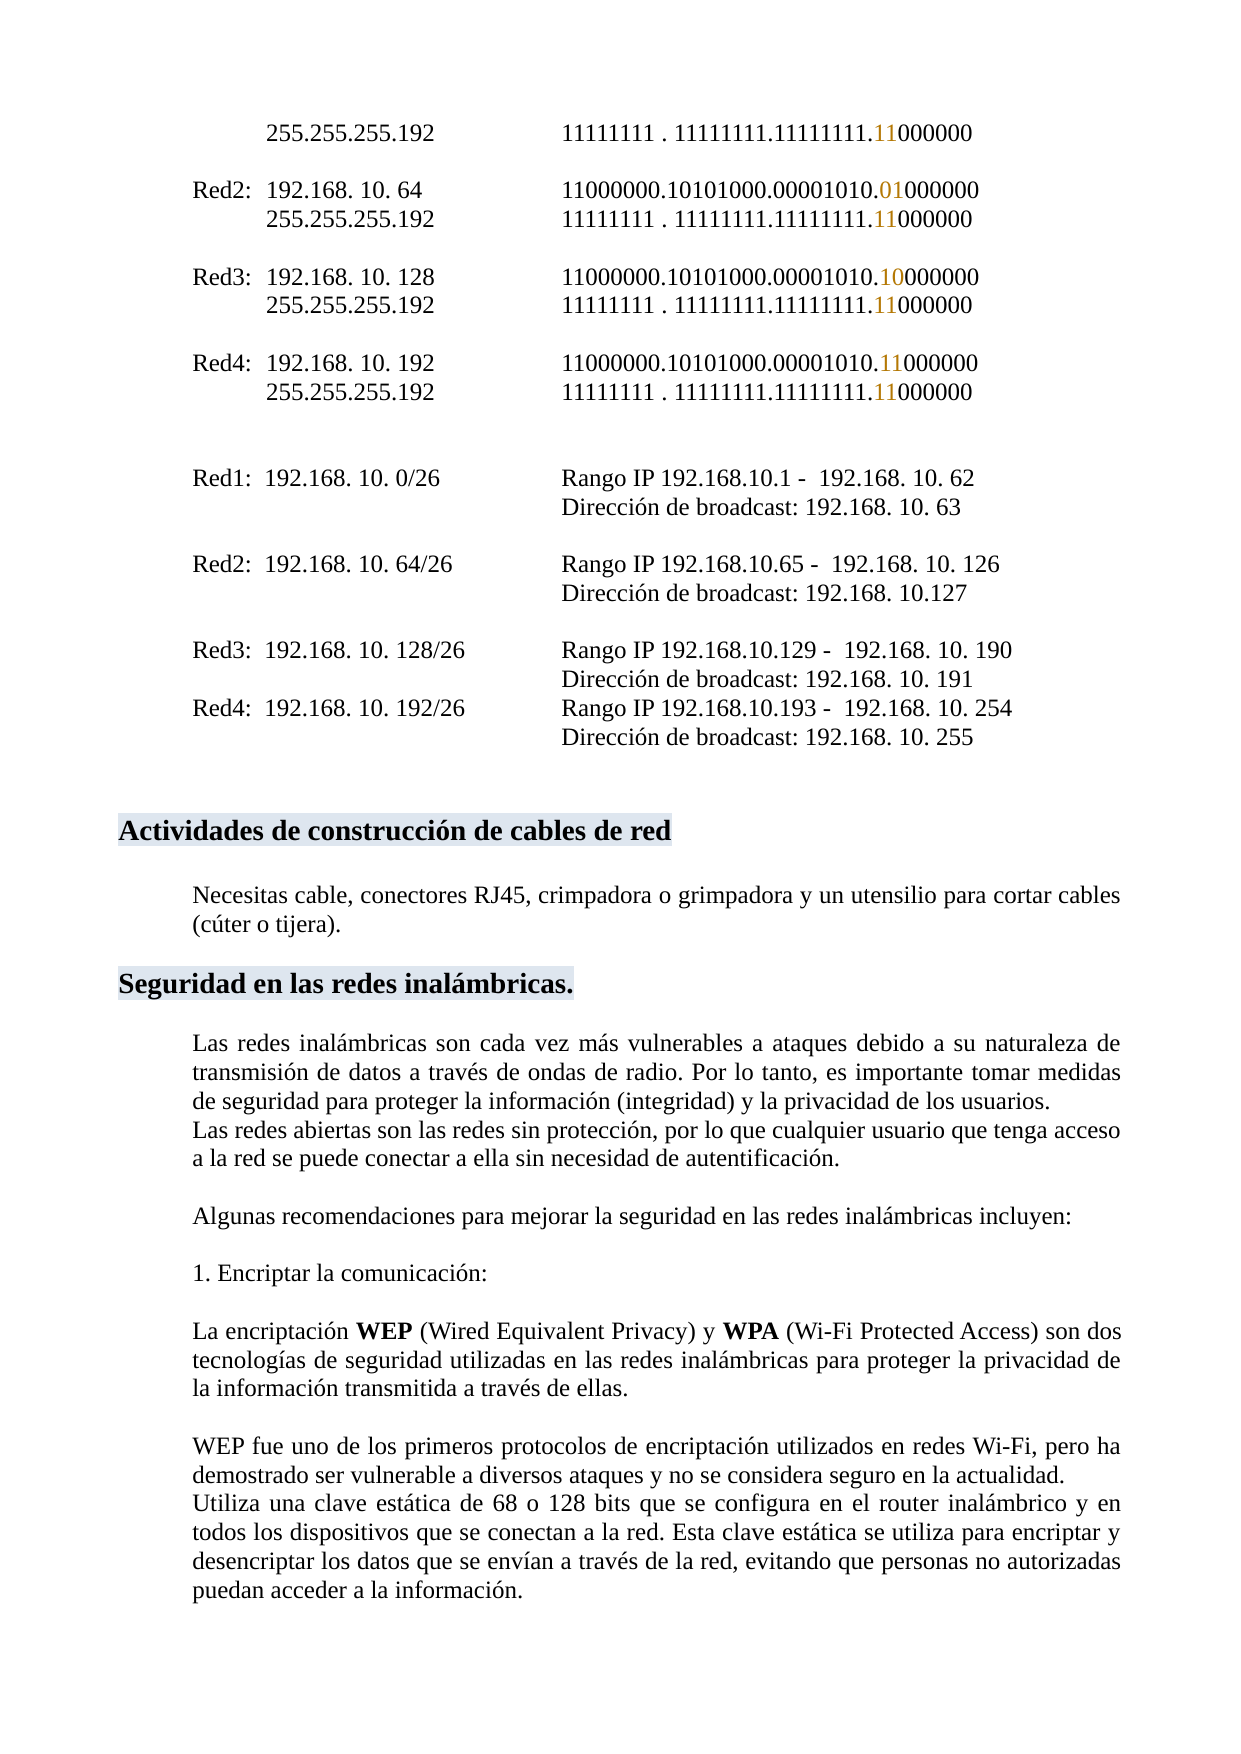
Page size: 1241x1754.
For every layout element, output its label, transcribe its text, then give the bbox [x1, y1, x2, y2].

text Red3: 192.168. 10. 128/26 Rango IP 192.168.10.129 - 192.168. 10. 190 [118, 636, 1122, 664]
text 255.255.255.192 11111111 . 11111111.11111111.11000000 [118, 204, 1122, 233]
text Utiliza una clave estática de 68 o 128 bits que se configura en el router inalámbrico y en todos los dispositivos que se conectan a la red. Esta clave estática se utiliza para encriptar y desencriptar los datos que se envían a través de la red, evitando que personas no autorizadas puedan acceder a la información. [192, 1488, 1122, 1603]
text Red3: 192.168. 10. 128 11000000.10101000.00001010.10000000 [118, 262, 1122, 291]
text Necesitas cable, conectores RJ45, crimpadora o grimpadora y un utensilio para cortar cables (cúter o tijera). [192, 880, 1122, 937]
text Las redes abiertas son las redes sin protección, por lo que cualquier usuario que tenga acceso a la red se puede conectar a ella sin necesidad de autentificación. [192, 1115, 1122, 1172]
text Dirección de broadcast: 192.168. 10. 255 [118, 722, 1122, 751]
text Las redes inalámbricas son cada vez más vulnerables a ataques debido a su naturaleza de transmisión de datos a través de ondas de radio. Por lo tanto, es importante tomar medidas de seguridad para proteger la información (integridad) y la privacidad de los usuarios. [192, 1028, 1122, 1115]
text 1. Encriptar la comunicación: [192, 1258, 1122, 1287]
text 255.255.255.192 11111111 . 11111111.11111111.11000000 [118, 377, 1122, 406]
text Seguridad en las redes inalámbricas. [118, 966, 1122, 1000]
text La encriptación WEP (Wired Equivalent Privacy) y WPA (Wi-Fi Protected Access) son dos tecnologías de seguridad utilizadas en las redes inalámbricas para proteger la privacidad de la información transmitida a través de ellas. [192, 1316, 1122, 1402]
text Dirección de broadcast: 192.168. 10. 191 [118, 664, 1122, 693]
text Red4: 192.168. 10. 192/26 Rango IP 192.168.10.193 - 192.168. 10. 254 [118, 693, 1122, 722]
text 255.255.255.192 11111111 . 11111111.11111111.11000000 [118, 118, 1122, 147]
text Actividades de construcción de cables de red [118, 813, 1122, 846]
text WEP fue uno de los primeros protocolos de encriptación utilizados en redes Wi-Fi, pero ha demostrado ser vulnerable a diversos ataques y no se considera seguro en la actualidad. [192, 1431, 1122, 1488]
text Dirección de broadcast: 192.168. 10.127 [118, 578, 1122, 607]
text Dirección de broadcast: 192.168. 10. 63 [118, 492, 1122, 521]
text Red4: 192.168. 10. 192 11000000.10101000.00001010.11000000 [118, 348, 1122, 377]
text Red2: 192.168. 10. 64 11000000.10101000.00001010.01000000 [118, 176, 1122, 204]
text Red1: 192.168. 10. 0/26 Rango IP 192.168.10.1 - 192.168. 10. 62 [118, 463, 1122, 492]
text Algunas recomendaciones para mejorar la seguridad en las redes inalámbricas incluyen: [192, 1201, 1122, 1230]
text Red2: 192.168. 10. 64/26 Rango IP 192.168.10.65 - 192.168. 10. 126 [118, 549, 1122, 578]
text 255.255.255.192 11111111 . 11111111.11111111.11000000 [118, 291, 1122, 319]
